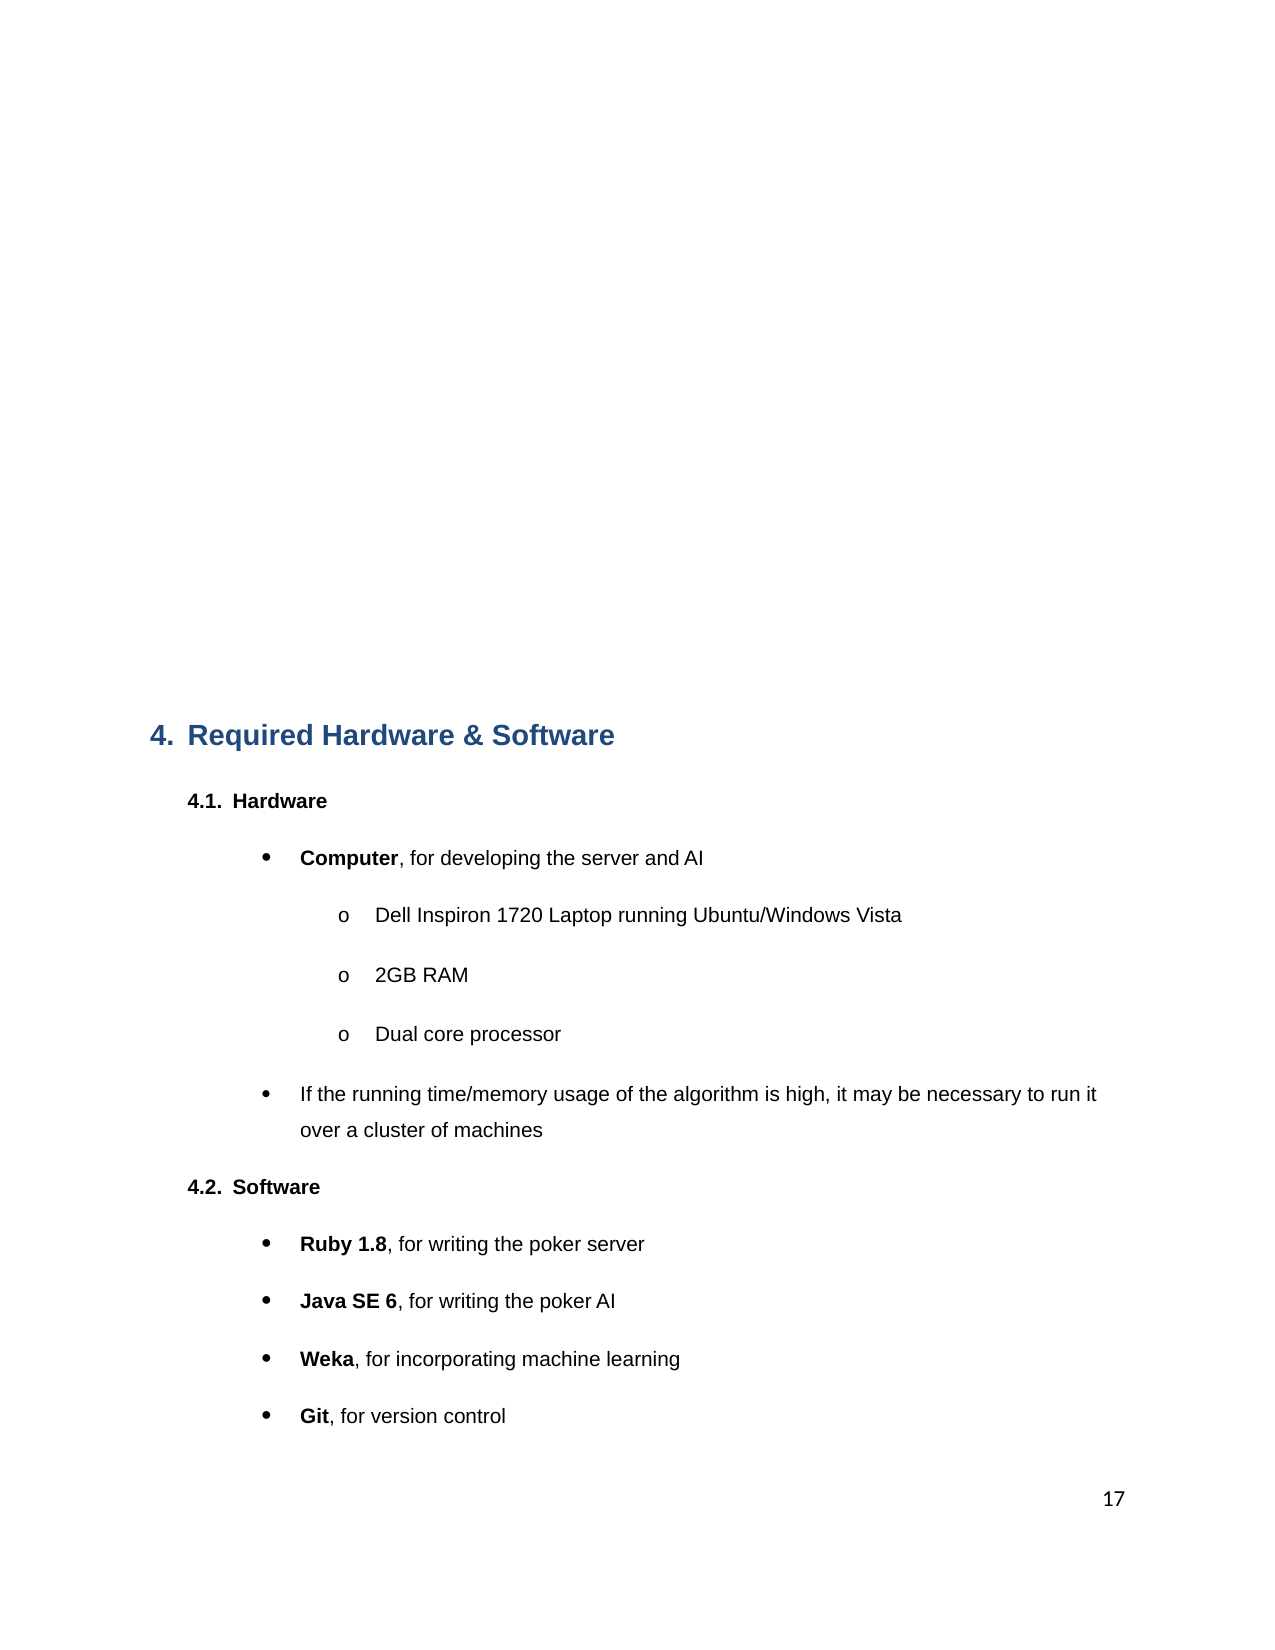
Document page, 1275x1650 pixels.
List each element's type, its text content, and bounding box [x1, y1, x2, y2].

list 2GB RAM [337, 963, 1125, 988]
list Required Hardware & Software [150, 718, 1125, 751]
list Software [187, 1175, 1125, 1199]
list Git, for version control [262, 1404, 1125, 1428]
list Weka, for incorporating machine learning [262, 1346, 1125, 1371]
list If the running time/memory usage of the algorithm is high, it may be necessary to run it over a cluster of machines [262, 1082, 1125, 1142]
list Dell Inspiron 1720 Laptop running Ubuntu/Windows Vista [337, 903, 1125, 929]
list Dual core processor [337, 1022, 1125, 1048]
list Computer, for developing the server and AI [262, 846, 1125, 870]
list Hardware [187, 789, 1125, 813]
list Java SE 6, for writing the poker AI [262, 1289, 1125, 1313]
list Ruby 1.8, for writing the poker server [262, 1231, 1125, 1256]
